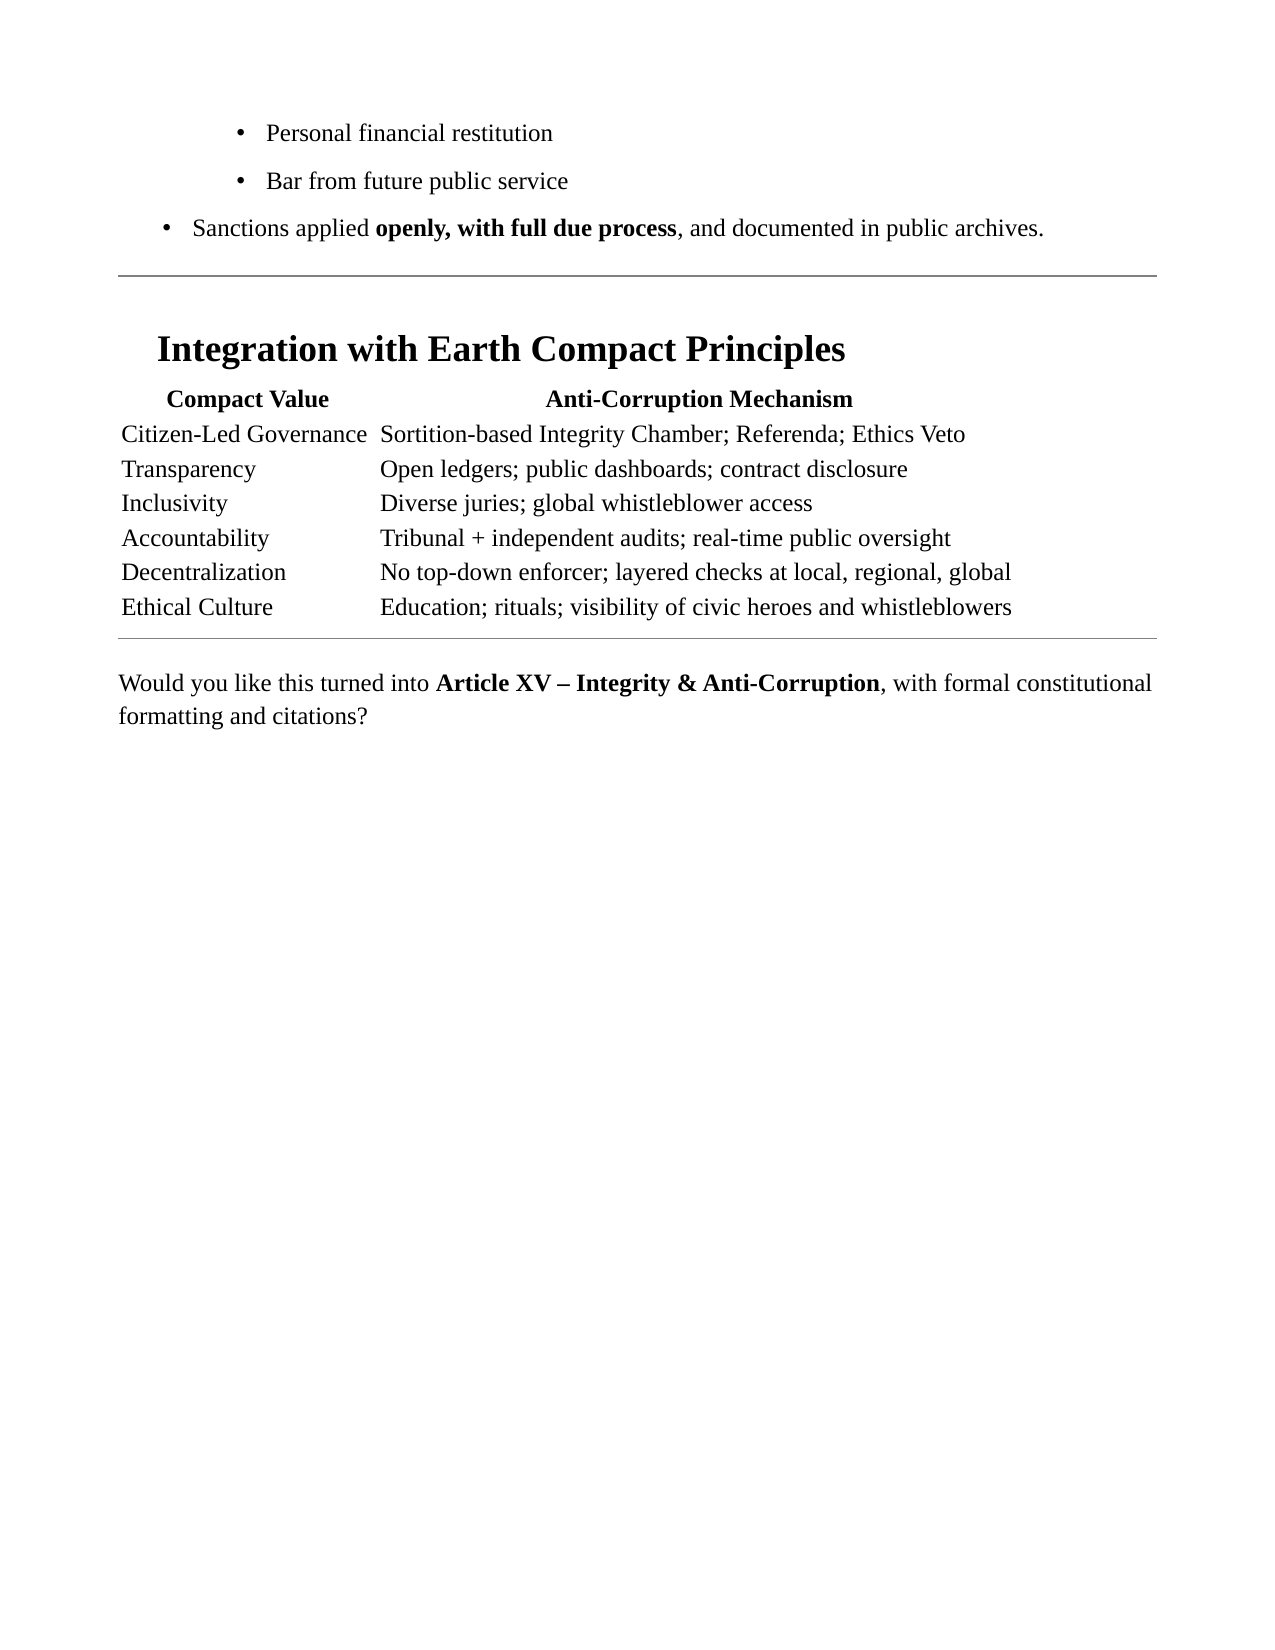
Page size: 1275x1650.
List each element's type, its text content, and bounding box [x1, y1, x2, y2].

table_cell Tribunal + independent audits; real-time public oversight [377, 520, 1021, 554]
table_cell Open ledgers; public dashboards; contract disclosure [377, 451, 1021, 485]
subtitle 🧩 Integration with Earth Compact Principles [118, 326, 1157, 369]
table_cell Accountability [118, 520, 377, 554]
table_cell Citizen-Led Governance [118, 416, 377, 451]
table_cell Ethical Culture [118, 589, 377, 624]
table_cell Transparency [118, 451, 377, 485]
table_cell No top-down enforcer; layered checks at local, regional, global [377, 555, 1021, 589]
table_header Anti-Corruption Mechanism [377, 382, 1021, 416]
list Bar from future public service [236, 166, 1157, 194]
table_cell Inclusivity [118, 485, 377, 520]
list Sanctions applied openly, with full due process, and documented in public archives. [162, 213, 1157, 242]
list Personal financial restitution [236, 118, 1157, 147]
text Would you like this turned into Article XV – Integrity & Anti-Corruption, with formal constitutional formatting and citations? [118, 668, 1157, 730]
table_header Compact Value [118, 382, 377, 416]
table_cell Education; rituals; visibility of civic heroes and whistleblowers [377, 589, 1021, 624]
table_cell Sortition-based Integrity Chamber; Referenda; Ethics Veto [377, 416, 1021, 451]
table_cell Decentralization [118, 555, 377, 589]
table_cell Diverse juries; global whistleblower access [377, 485, 1021, 520]
